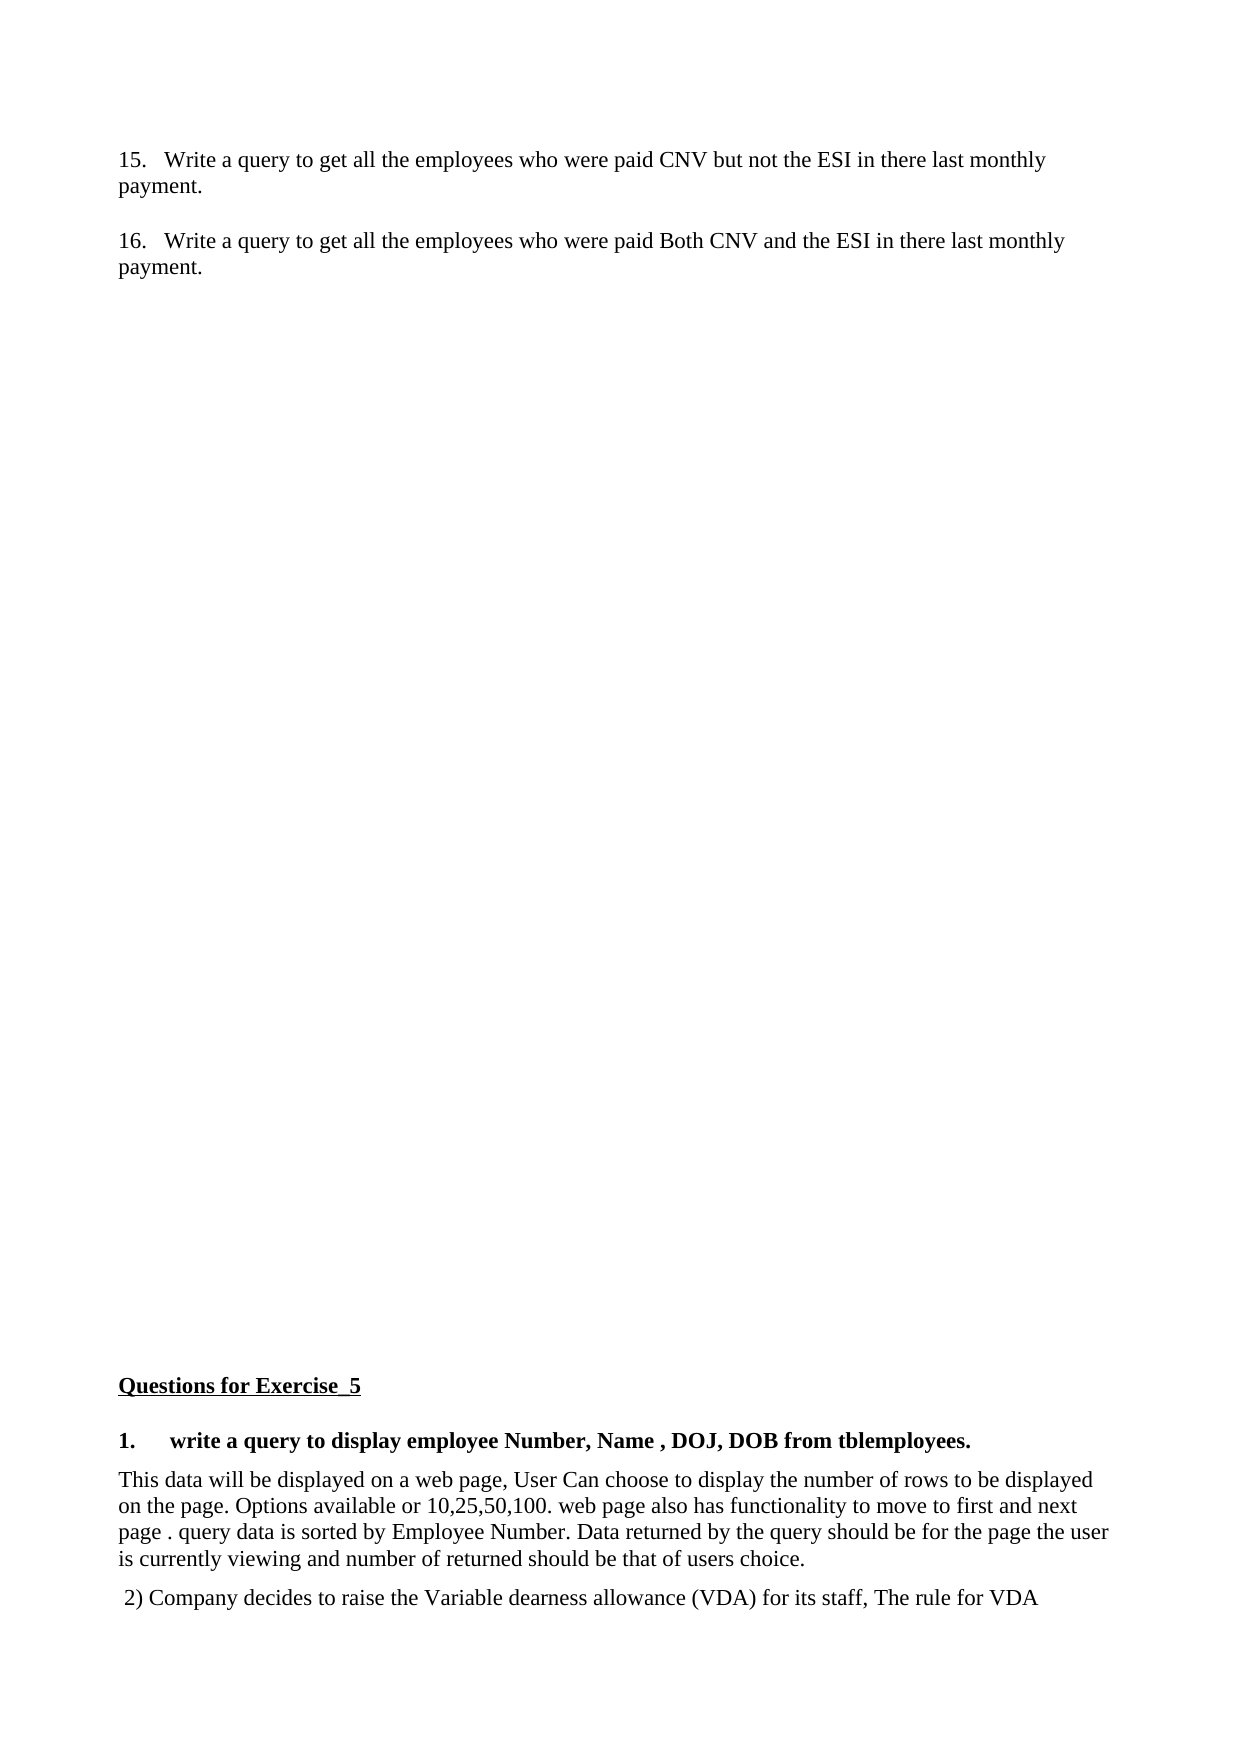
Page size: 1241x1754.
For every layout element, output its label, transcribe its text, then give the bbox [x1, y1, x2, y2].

text 1. write a query to display employee Number, Name , DOJ, DOB from tblemployees. [118, 1427, 1122, 1453]
text Questions for Exercise_5 [118, 1372, 1122, 1399]
text 16. Write a query to get all the employees who were paid Both CNV and the ESI in there last monthly payment. [118, 227, 1122, 279]
text 2) Company decides to raise the Variable dearness allowance (VDA) for its staff, The rule for VDA [118, 1583, 1122, 1610]
text This data will be displayed on a web page, User Can choose to display the number of rows to be displayed on the page. Options available or 10,25,50,100. web page also has functionality to move to first and next page . query data is sorted by Employee Number. Data returned by the query should be for the page the user is currently viewing and number of returned should be that of users choice. [118, 1466, 1122, 1571]
text 15. Write a query to get all the employees who were paid CNV but not the ESI in there last monthly payment. [118, 146, 1122, 199]
